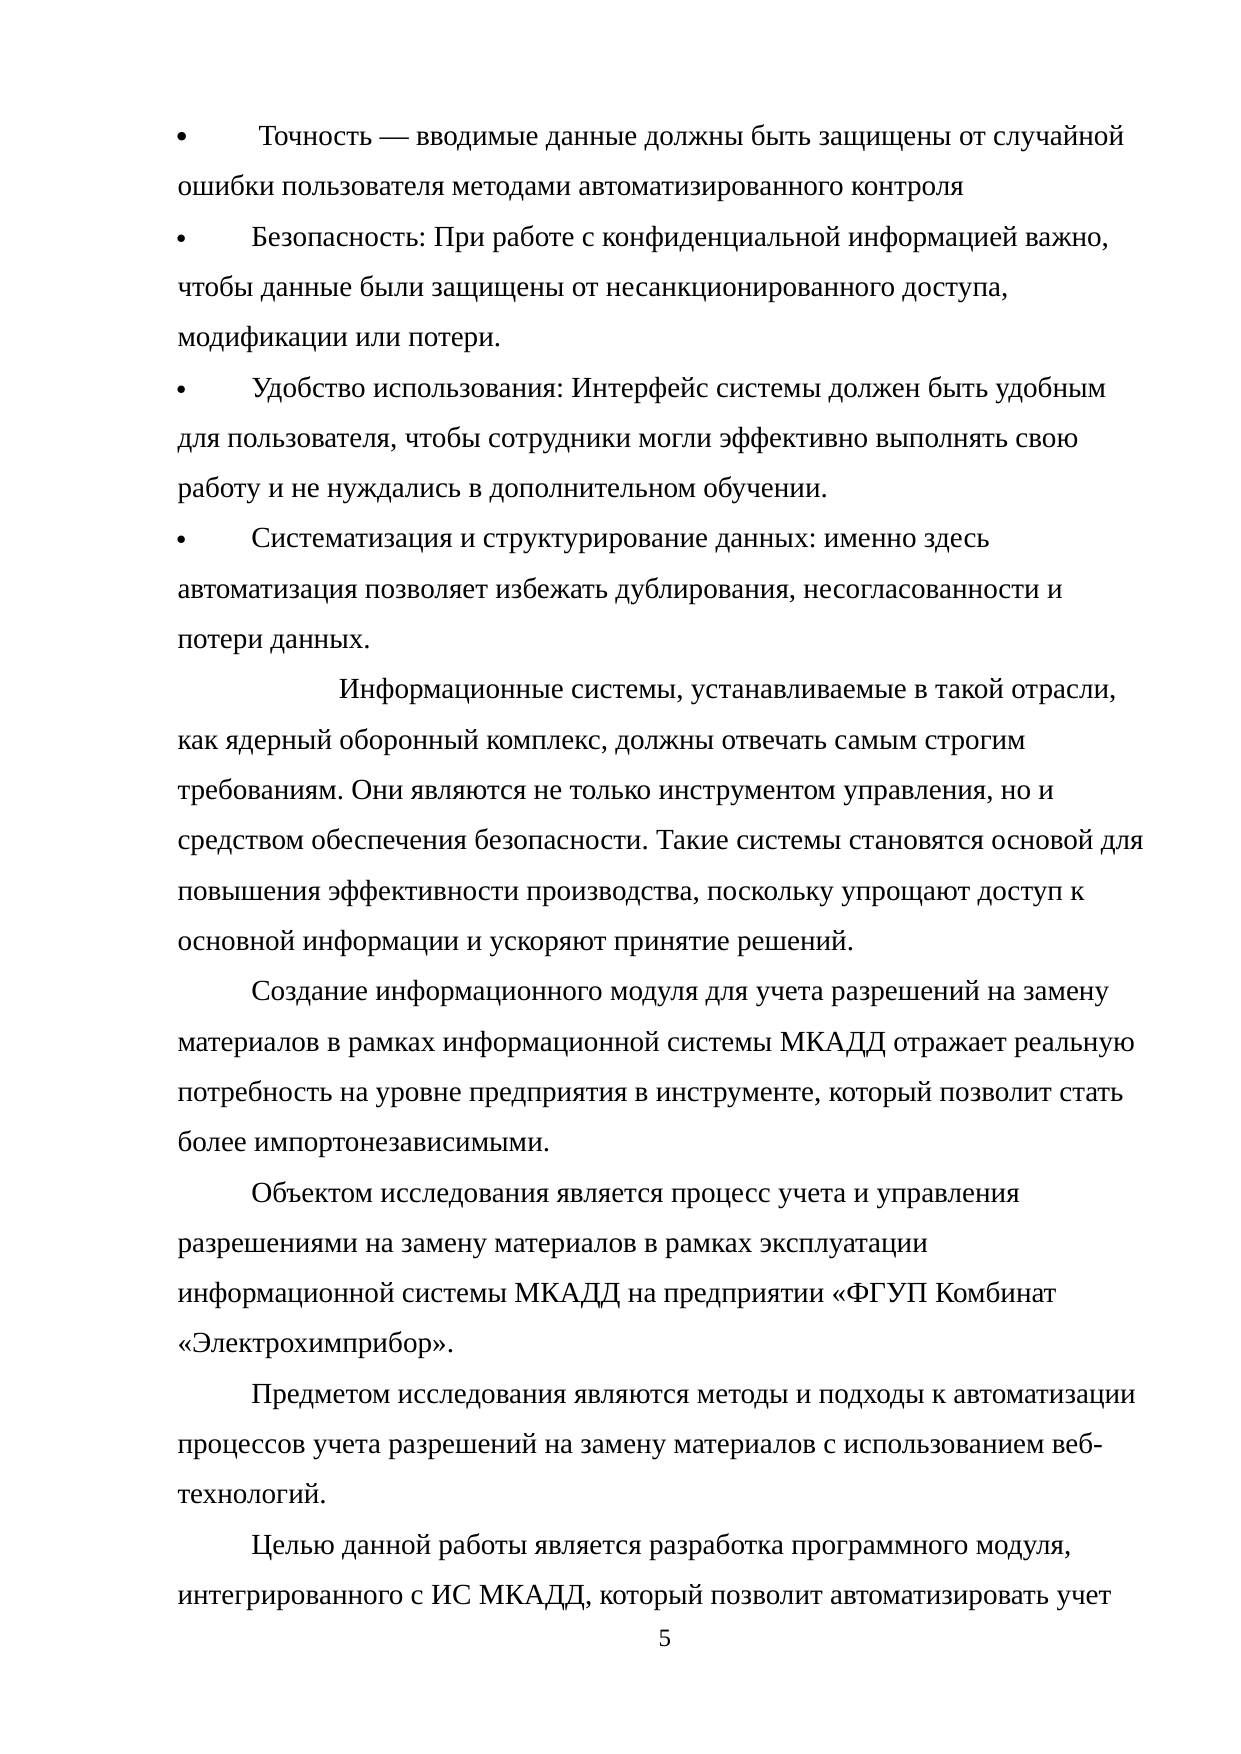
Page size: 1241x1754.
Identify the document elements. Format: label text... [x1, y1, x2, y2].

list Систематизация и структурирование данных: именно здесь автоматизация позволяет избежать дублирования, несогласованности и потери данных. [177, 521, 1152, 655]
list Безопасность: При работе с конфиденциальной информацией важно, чтобы данные были защищены от несанкционированного доступа, модификации или потери. [177, 219, 1152, 353]
list Удобство использования: Интерфейс системы должен быть удобным для пользователя, чтобы сотрудники могли эффективно выполнять свою работу и не нуждались в дополнительном обучении. [177, 370, 1152, 504]
text Предметом исследования являются методы и подходы к автоматизации процессов учета разрешений на замену материалов с использованием веб-технологий. [177, 1376, 1152, 1510]
text Целью данной работы является разработка программного модуля, интегрированного с ИС МКАДД, который позволит автоматизировать учет [177, 1527, 1152, 1611]
text Объектом исследования является процесс учета и управления разрешениями на замену материалов в рамках эксплуатации информационной системы МКАДД на предприятии «ФГУП Комбинат «Электрохимприбор». [177, 1175, 1152, 1359]
list Точность — вводимые данные должны быть защищены от случайной ошибки пользователя методами автоматизированного контроля [177, 118, 1152, 202]
text Информационные системы, устанавливаемые в такой отрасли, как ядерный оборонный комплекс, должны отвечать самым строгим требованиям. Они являются не только инструментом управления, но и средством обеспечения безопасности. Такие системы становятся основой для повышения эффективности производства, поскольку упрощают доступ к основной информации и ускоряют принятие решений. [177, 672, 1152, 957]
text Создание информационного модуля для учета разрешений на замену материалов в рамках информационной системы МКАДД отражает реальную потребность на уровне предприятия в инструменте, который позволит стать более импортонезависимыми. [177, 973, 1152, 1158]
